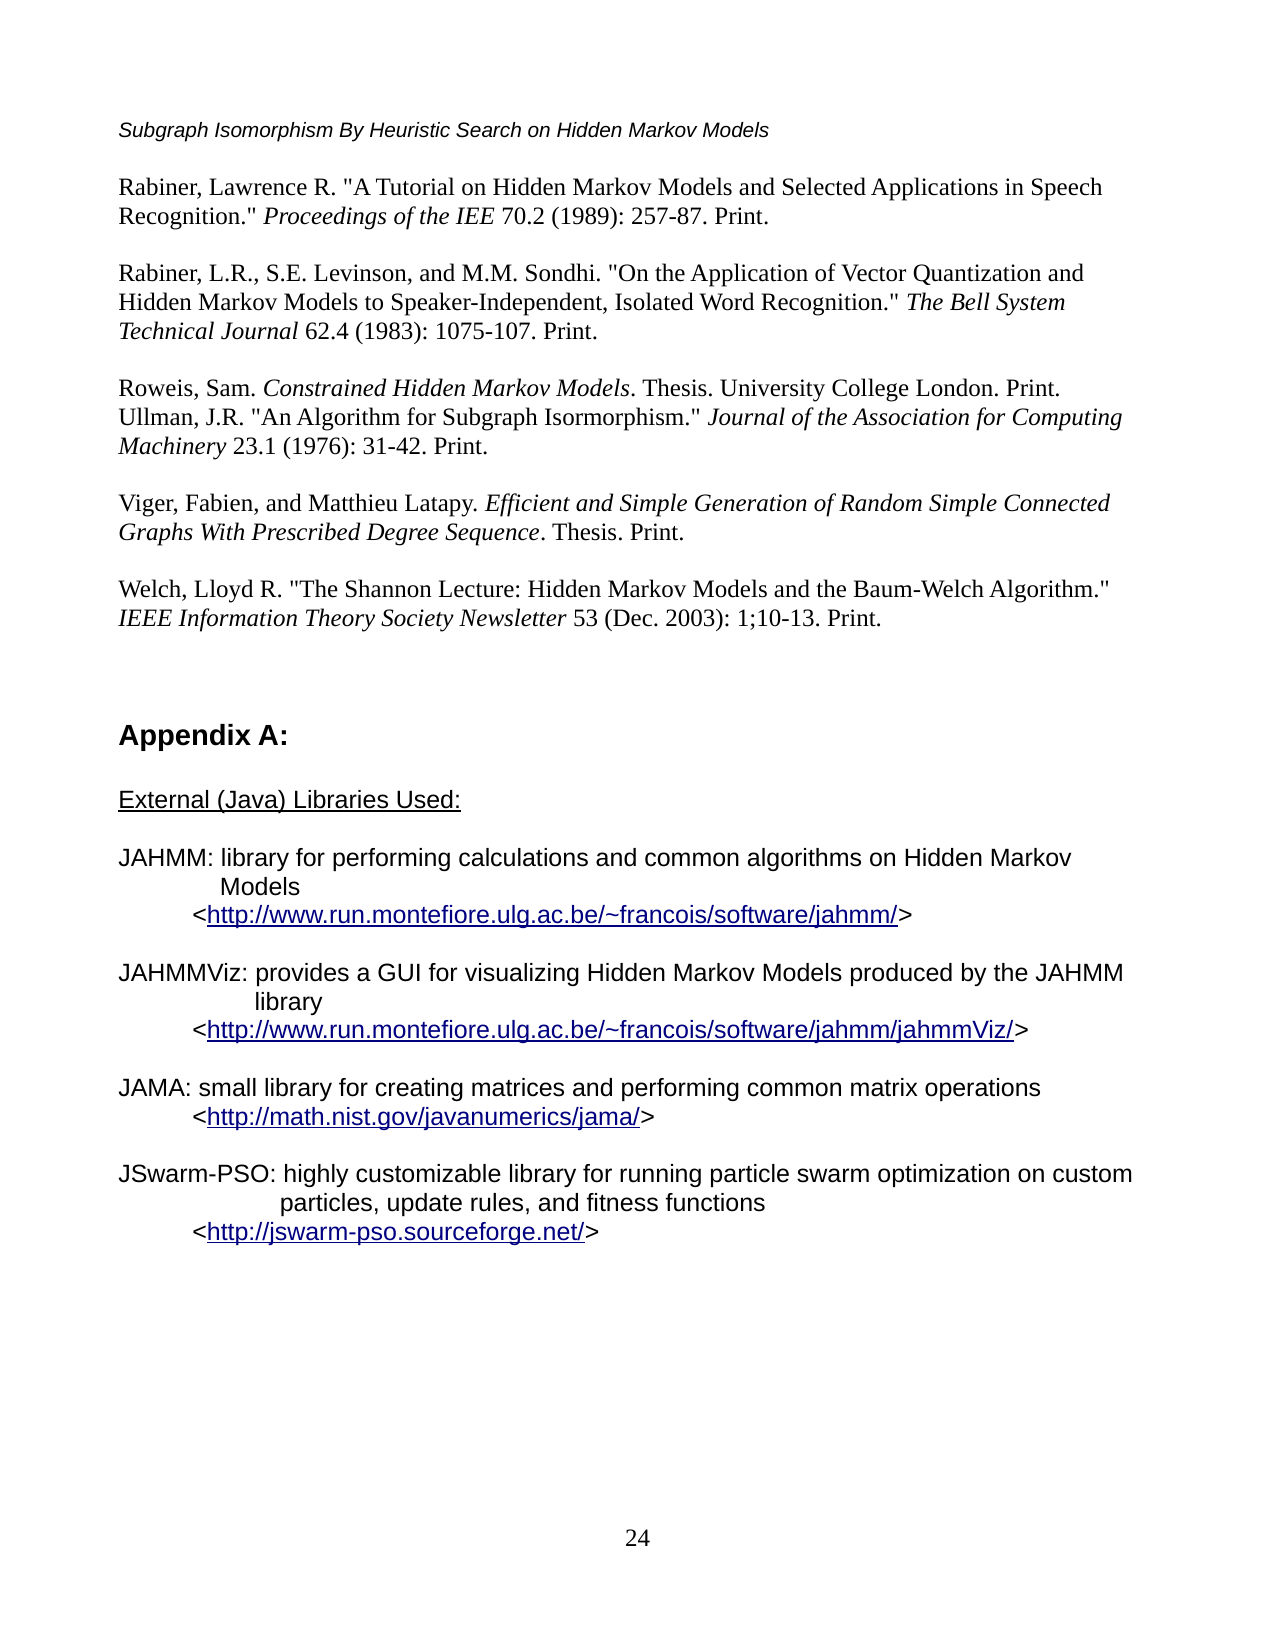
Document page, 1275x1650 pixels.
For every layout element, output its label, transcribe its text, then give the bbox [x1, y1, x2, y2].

text Appendix A: [118, 718, 1157, 752]
text JAHMMViz: provides a GUI for visualizing Hidden Markov Models produced by the JAHMM library [118, 958, 1157, 1015]
text <http://jswarm-pso.sourceforge.net/> [118, 1217, 1157, 1245]
text Roweis, Sam. Constrained Hidden Markov Models. Thesis. University College London. Print. [118, 373, 1157, 402]
text Viger, Fabien, and Matthieu Latapy. Efficient and Simple Generation of Random Simple Connected Graphs With Prescribed Degree Sequence. Thesis. Print. [118, 488, 1157, 546]
text <http://math.nist.gov/javanumerics/jama/> [118, 1102, 1157, 1130]
text JAMA: small library for creating matrices and performing common matrix operations [118, 1073, 1157, 1102]
text Welch, Lloyd R. "The Shannon Lecture: Hidden Markov Models and the Baum-Welch Algorithm." IEEE Information Theory Society Newsletter 53 (Dec. 2003): 1;10-13. Print. [118, 574, 1157, 632]
text <http://www.run.montefiore.ulg.ac.be/~francois/software/jahmm/> [118, 900, 1157, 929]
text Rabiner, Lawrence R. "A Tutorial on Hidden Markov Models and Selected Applications in Speech Recognition." Proceedings of the IEE 70.2 (1989): 257-87. Print. [118, 172, 1157, 229]
text JSwarm-PSO: highly customizable library for running particle swarm optimization on custom particles, update rules, and fitness functions [118, 1159, 1157, 1217]
text Ullman, J.R. "An Algorithm for Subgraph Isormorphism." Journal of the Association for Computing Machinery 23.1 (1976): 31-42. Print. [118, 402, 1157, 459]
text External (Java) Libraries Used: [118, 785, 1157, 814]
text Rabiner, L.R., S.E. Levinson, and M.M. Sondhi. "On the Application of Vector Quantization and Hidden Markov Models to Speaker-Independent, Isolated Word Recognition." The Bell System Technical Journal 62.4 (1983): 1075-107. Print. [118, 258, 1157, 344]
text JAHMM: library for performing calculations and common algorithms on Hidden Markov Models [118, 843, 1157, 900]
text <http://www.run.montefiore.ulg.ac.be/~francois/software/jahmm/jahmmViz/> [118, 1015, 1157, 1044]
